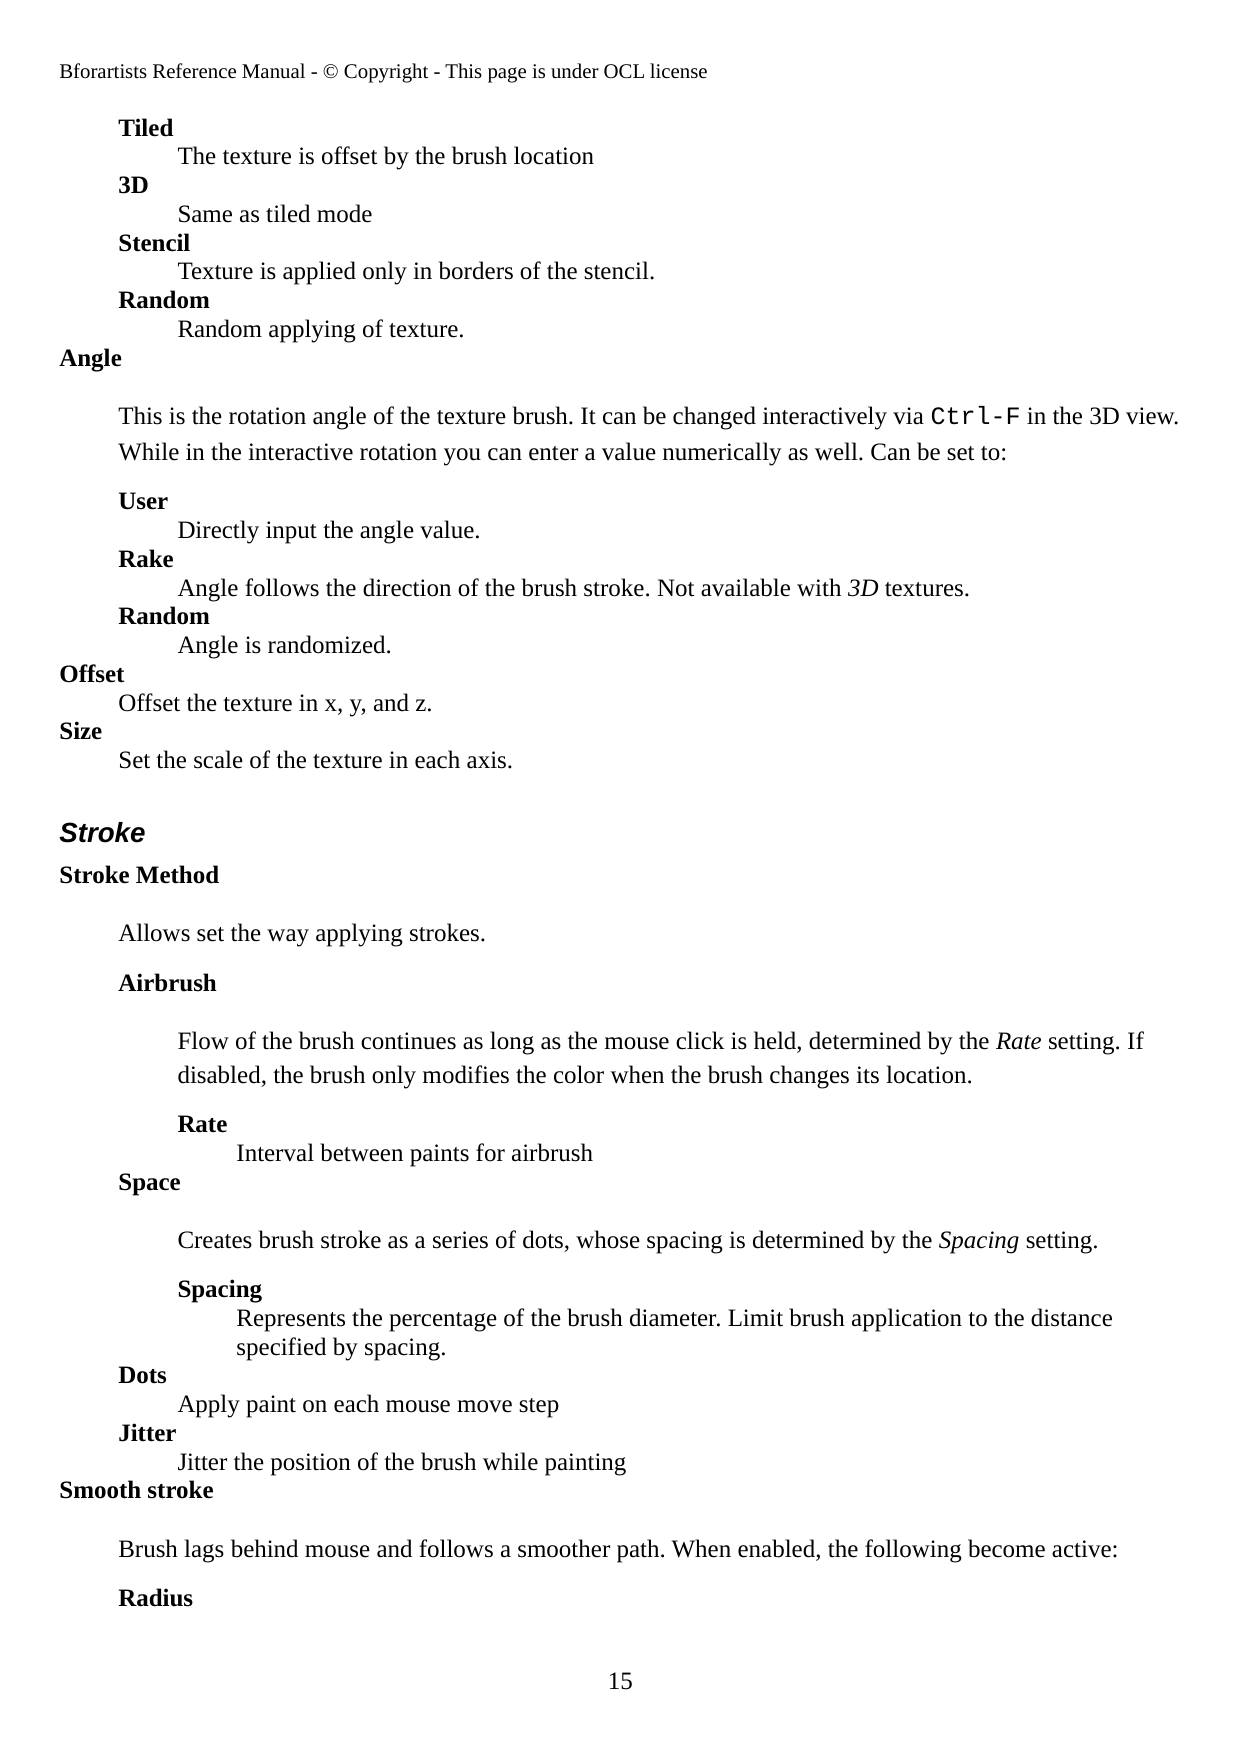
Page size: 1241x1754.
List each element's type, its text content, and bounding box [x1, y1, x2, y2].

subtitle Size [59, 716, 1181, 745]
subtitle Offset [59, 659, 1181, 688]
list The texture is offset by the brush location [177, 141, 1181, 170]
list Represents the percentage of the brush diameter. Limit brush application to the distance specified by spacing. [236, 1303, 1181, 1360]
subtitle Jitter [118, 1418, 1181, 1447]
list Random applying of texture. [177, 314, 1181, 343]
list Directly input the angle value. [177, 515, 1181, 544]
subtitle Stroke [59, 816, 1181, 848]
text Creates brush stroke as a series of dots, whose spacing is determined by the Spacing setting. [177, 1225, 1181, 1254]
subtitle Random [118, 285, 1181, 314]
list Set the scale of the texture in each axis. [118, 745, 1181, 774]
list Jitter the position of the brush while painting [177, 1447, 1181, 1475]
subtitle 3D [118, 170, 1181, 199]
list Same as tiled mode [177, 199, 1181, 228]
text Brush lags behind mouse and follows a smoother path. When enabled, the following become active: [118, 1534, 1181, 1562]
list Apply paint on each mouse move step [177, 1389, 1181, 1418]
subtitle Rate [177, 1109, 1181, 1138]
list Offset the texture in x, y, and z. [118, 688, 1181, 716]
subtitle Airbrush [118, 968, 1181, 996]
text Flow of the brush continues as long as the mouse click is held, determined by the Rate setting. If disabled, the brush only modifies the color when the brush changes its location. [177, 1026, 1181, 1089]
list Angle is randomized. [177, 630, 1181, 659]
text Allows set the way applying strokes. [118, 918, 1181, 947]
subtitle Stencil [118, 228, 1181, 256]
subtitle Spacing [177, 1274, 1181, 1303]
subtitle Radius [118, 1583, 1181, 1611]
list Texture is applied only in borders of the stencil. [177, 256, 1181, 285]
subtitle Tiled [118, 113, 1181, 141]
subtitle Dots [118, 1360, 1181, 1389]
subtitle Smooth stroke [59, 1475, 1181, 1504]
subtitle User [118, 486, 1181, 515]
list Interval between paints for airbrush [236, 1138, 1181, 1167]
subtitle Space [118, 1167, 1181, 1196]
subtitle Rake [118, 544, 1181, 573]
subtitle Angle [59, 343, 1181, 371]
text This is the rotation angle of the texture brush. It can be changed interactively via Ctrl-F in the 3D view. While in the interactive rotation you can enter a value numerically as well. Can be set to: [118, 401, 1181, 466]
list Angle follows the direction of the brush stroke. Not available with 3D textures. [177, 573, 1181, 601]
subtitle Stroke Method [59, 860, 1181, 889]
subtitle Random [118, 601, 1181, 630]
